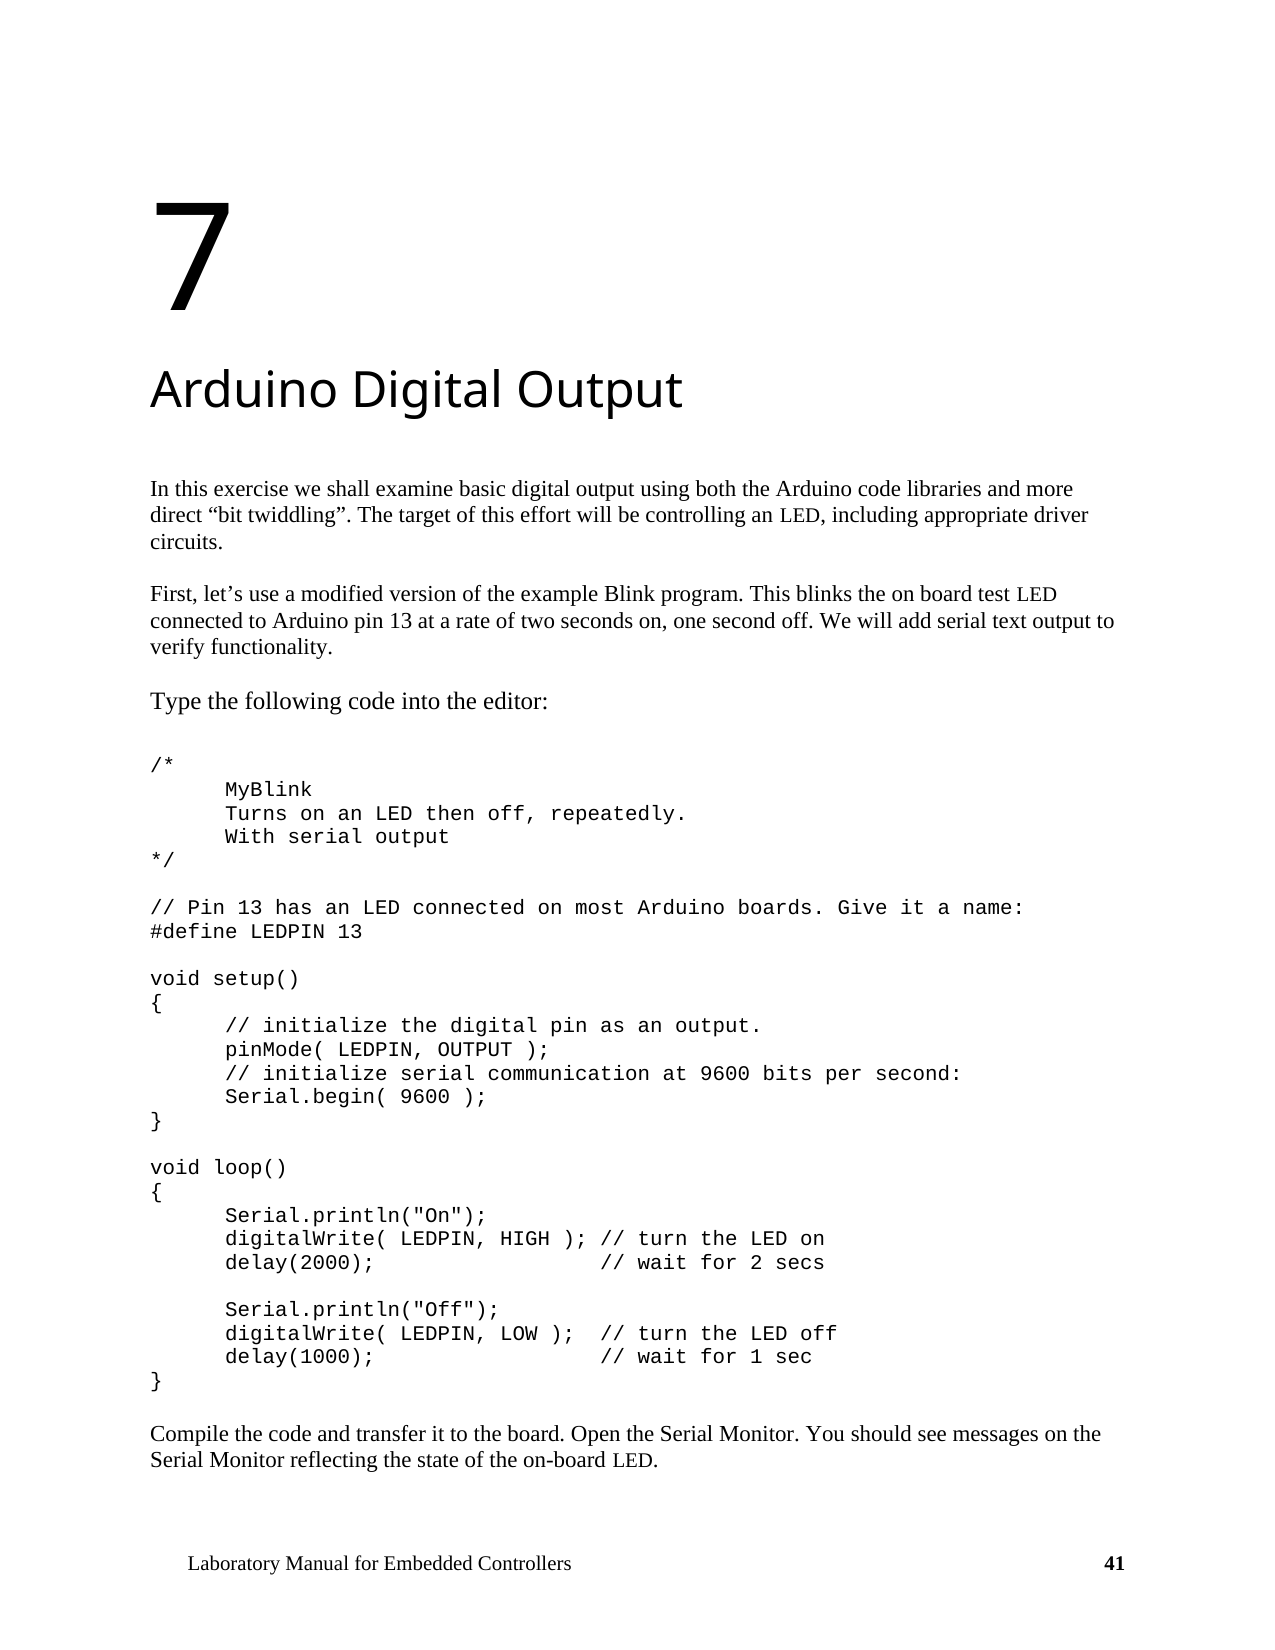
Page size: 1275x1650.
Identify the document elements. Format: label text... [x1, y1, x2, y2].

text #define LEDPIN 13 [150, 921, 1125, 944]
text First, let’s use a modified version of the example Blink program. This blinks the on board test LED connected to Arduino pin 13 at a rate of two seconds on, one second off. We will add serial text output to verify functionality. [150, 581, 1125, 659]
text // initialize serial communication at 9600 bits per second: [150, 1063, 1125, 1086]
text { [150, 1181, 1125, 1205]
text delay(1000); // wait for 1 sec [150, 1347, 1125, 1370]
text void loop() [150, 1157, 1125, 1181]
title 7 [150, 150, 1125, 354]
text /* [150, 755, 1125, 779]
text // Pin 13 has an LED connected on most Arduino boards. Give it a name: [150, 897, 1125, 921]
text Serial.begin( 9600 ); [150, 1086, 1125, 1110]
text Serial.println("On"); [150, 1205, 1125, 1228]
text } [150, 1110, 1125, 1134]
text Arduino Digital Output [150, 354, 1125, 422]
text pinMode( LEDPIN, OUTPUT ); [150, 1039, 1125, 1063]
text With serial output [150, 826, 1125, 850]
text digitalWrite( LEDPIN, LOW ); // turn the LED off [150, 1323, 1125, 1347]
text delay(2000); // wait for 2 secs [150, 1252, 1125, 1276]
text */ [150, 850, 1125, 874]
text { [150, 992, 1125, 1016]
text // initialize the digital pin as an output. [150, 1016, 1125, 1039]
text MyBlink [150, 779, 1125, 803]
text digitalWrite( LEDPIN, HIGH ); // turn the LED on [150, 1228, 1125, 1252]
text Compile the code and transfer it to the board. Open the Serial Monitor. You should see messages on the Serial Monitor reflecting the state of the on-board LED. [150, 1420, 1125, 1473]
text Serial.println("Off"); [150, 1299, 1125, 1323]
text In this exercise we shall examine basic digital output using both the Arduino code libraries and more direct “bit twiddling”. The target of this effort will be controlling an LED, including appropriate driver circuits. [150, 475, 1125, 554]
text Type the following code into the editor: [150, 686, 1125, 715]
text Turns on an LED then off, repeatedly. [150, 803, 1125, 826]
text void setup() [150, 968, 1125, 992]
text } [150, 1370, 1125, 1394]
